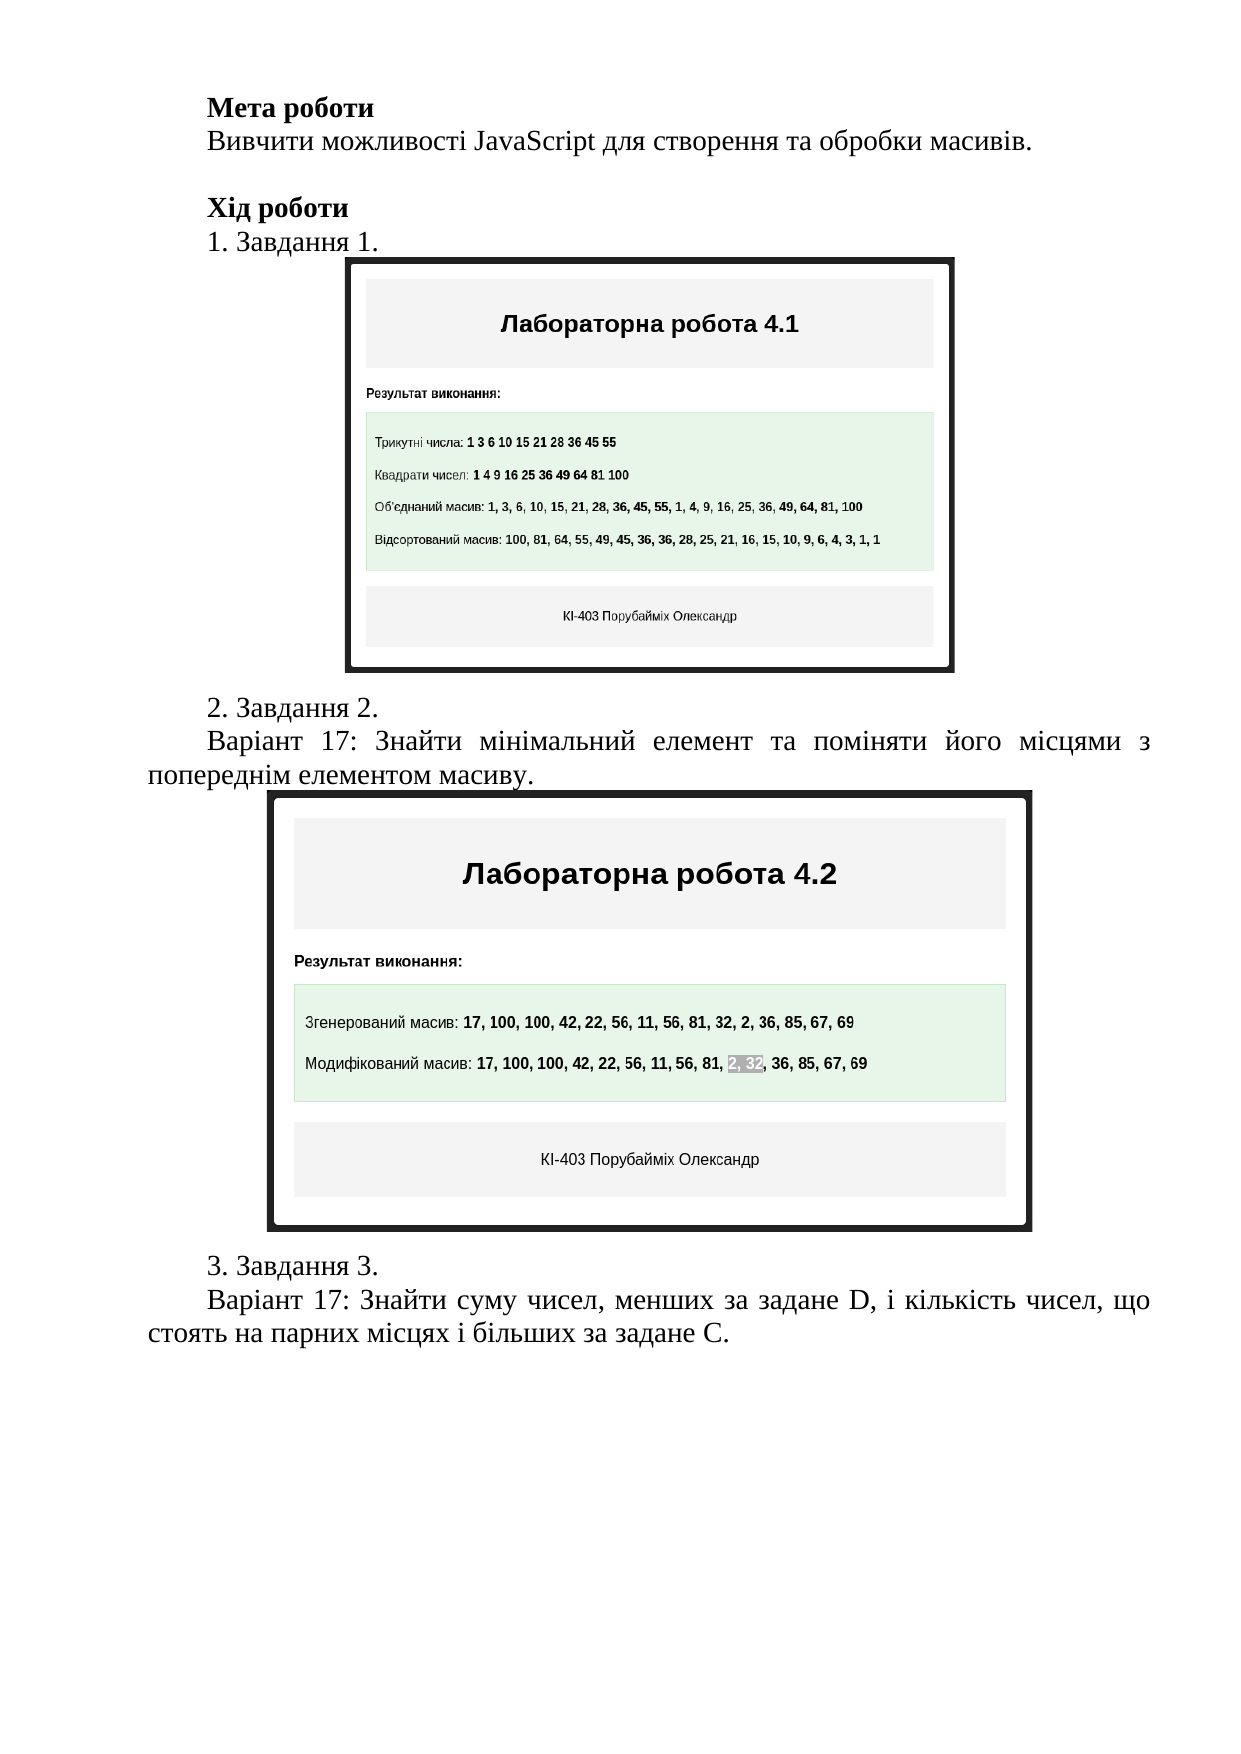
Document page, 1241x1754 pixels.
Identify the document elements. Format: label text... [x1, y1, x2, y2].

subtitle 2. Завдання 2. [148, 690, 1152, 723]
subtitle 3. Завдання 3. [148, 1248, 1152, 1282]
subtitle Хід роботи [148, 190, 1152, 224]
subtitle Мета роботи [148, 88, 1152, 123]
picture [266, 790, 1033, 1232]
subtitle 1. Завдання 1. [148, 224, 1152, 257]
subtitle Варіант 17: Знайти мінімальний елемент та поміняти його місцями з попереднім елементом масиву. [148, 723, 1152, 790]
subtitle Варіант 17: Знайти суму чисел, менших за задане D, і кількість чисел, що стоять на парних місцях і більших за задане С. [148, 1282, 1152, 1349]
subtitle Вивчити можливості JavaScript для створення та обробки масивів. [148, 123, 1152, 157]
picture [344, 257, 955, 673]
